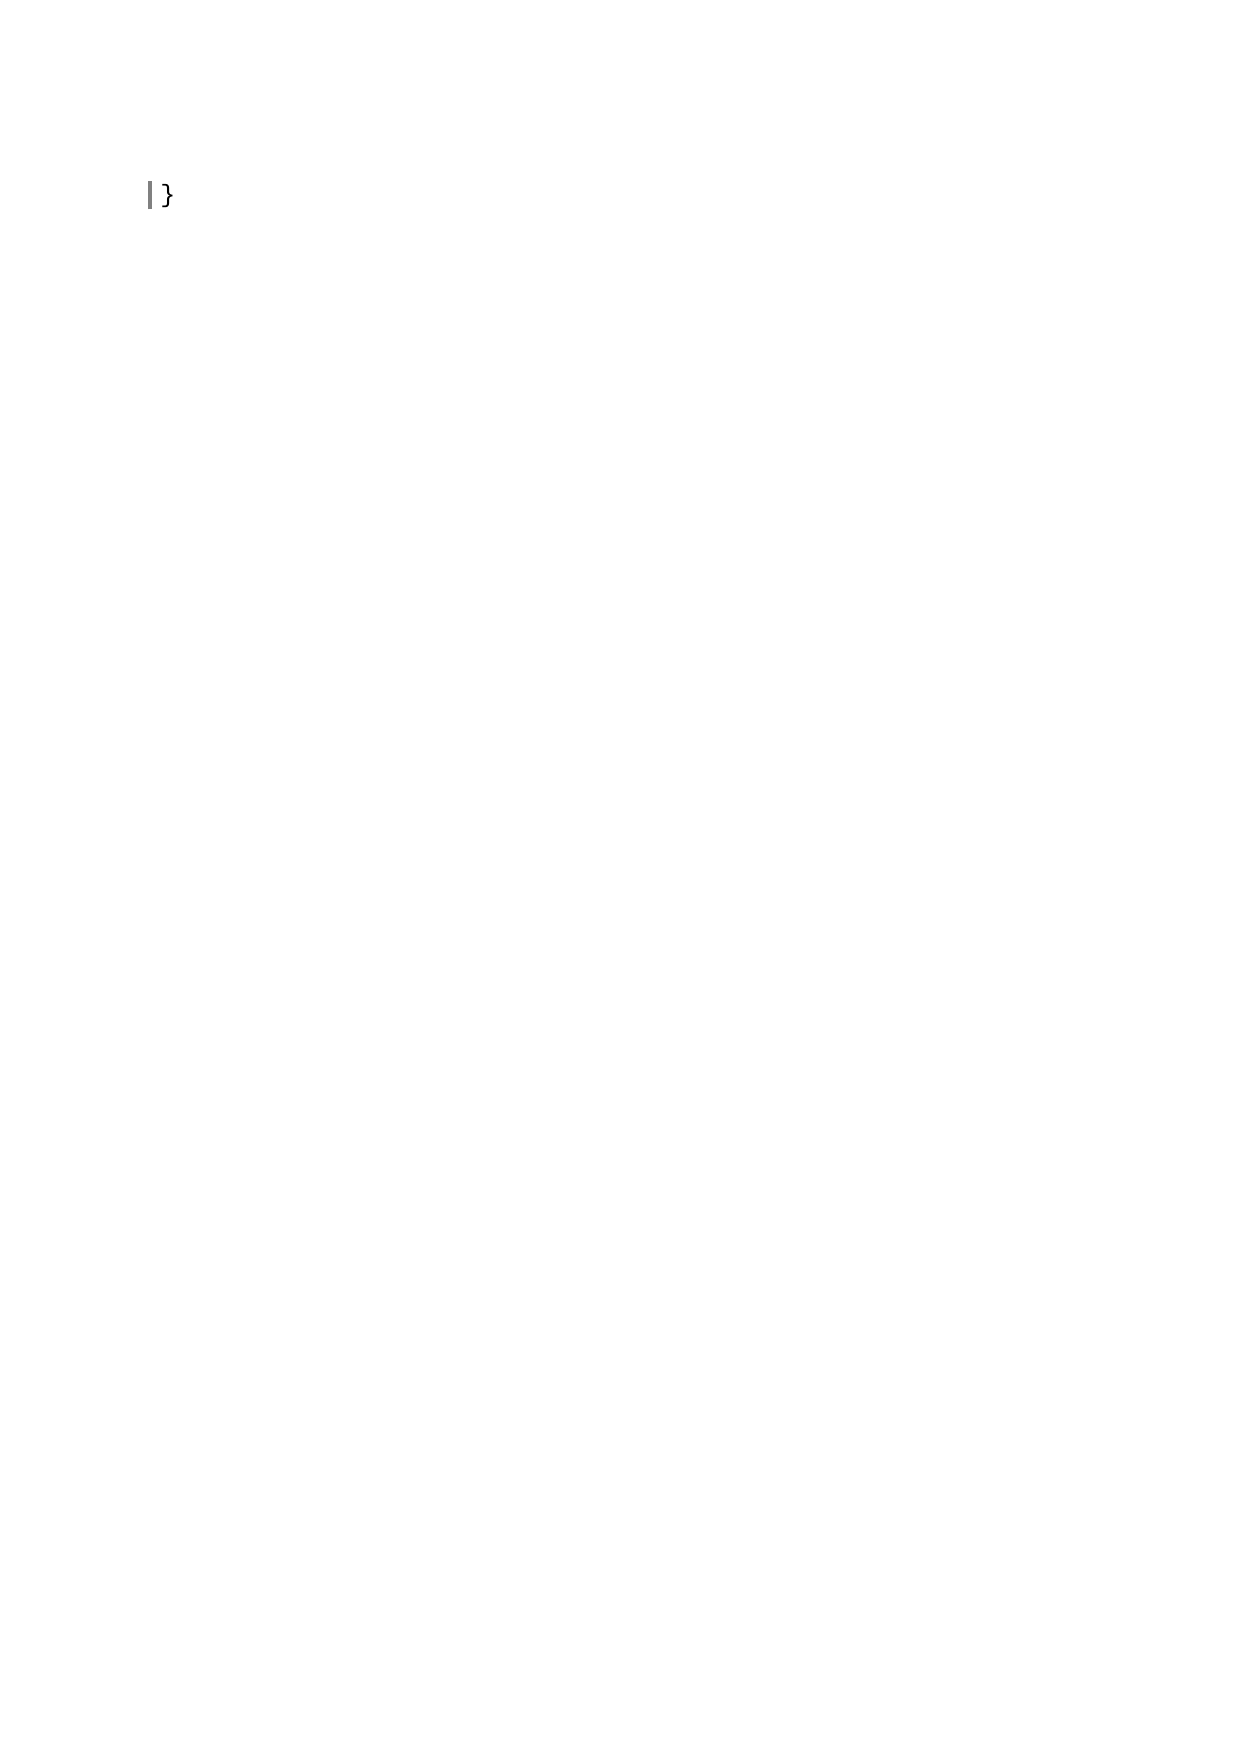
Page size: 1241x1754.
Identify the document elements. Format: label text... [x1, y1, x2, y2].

text } [152, 181, 1092, 209]
